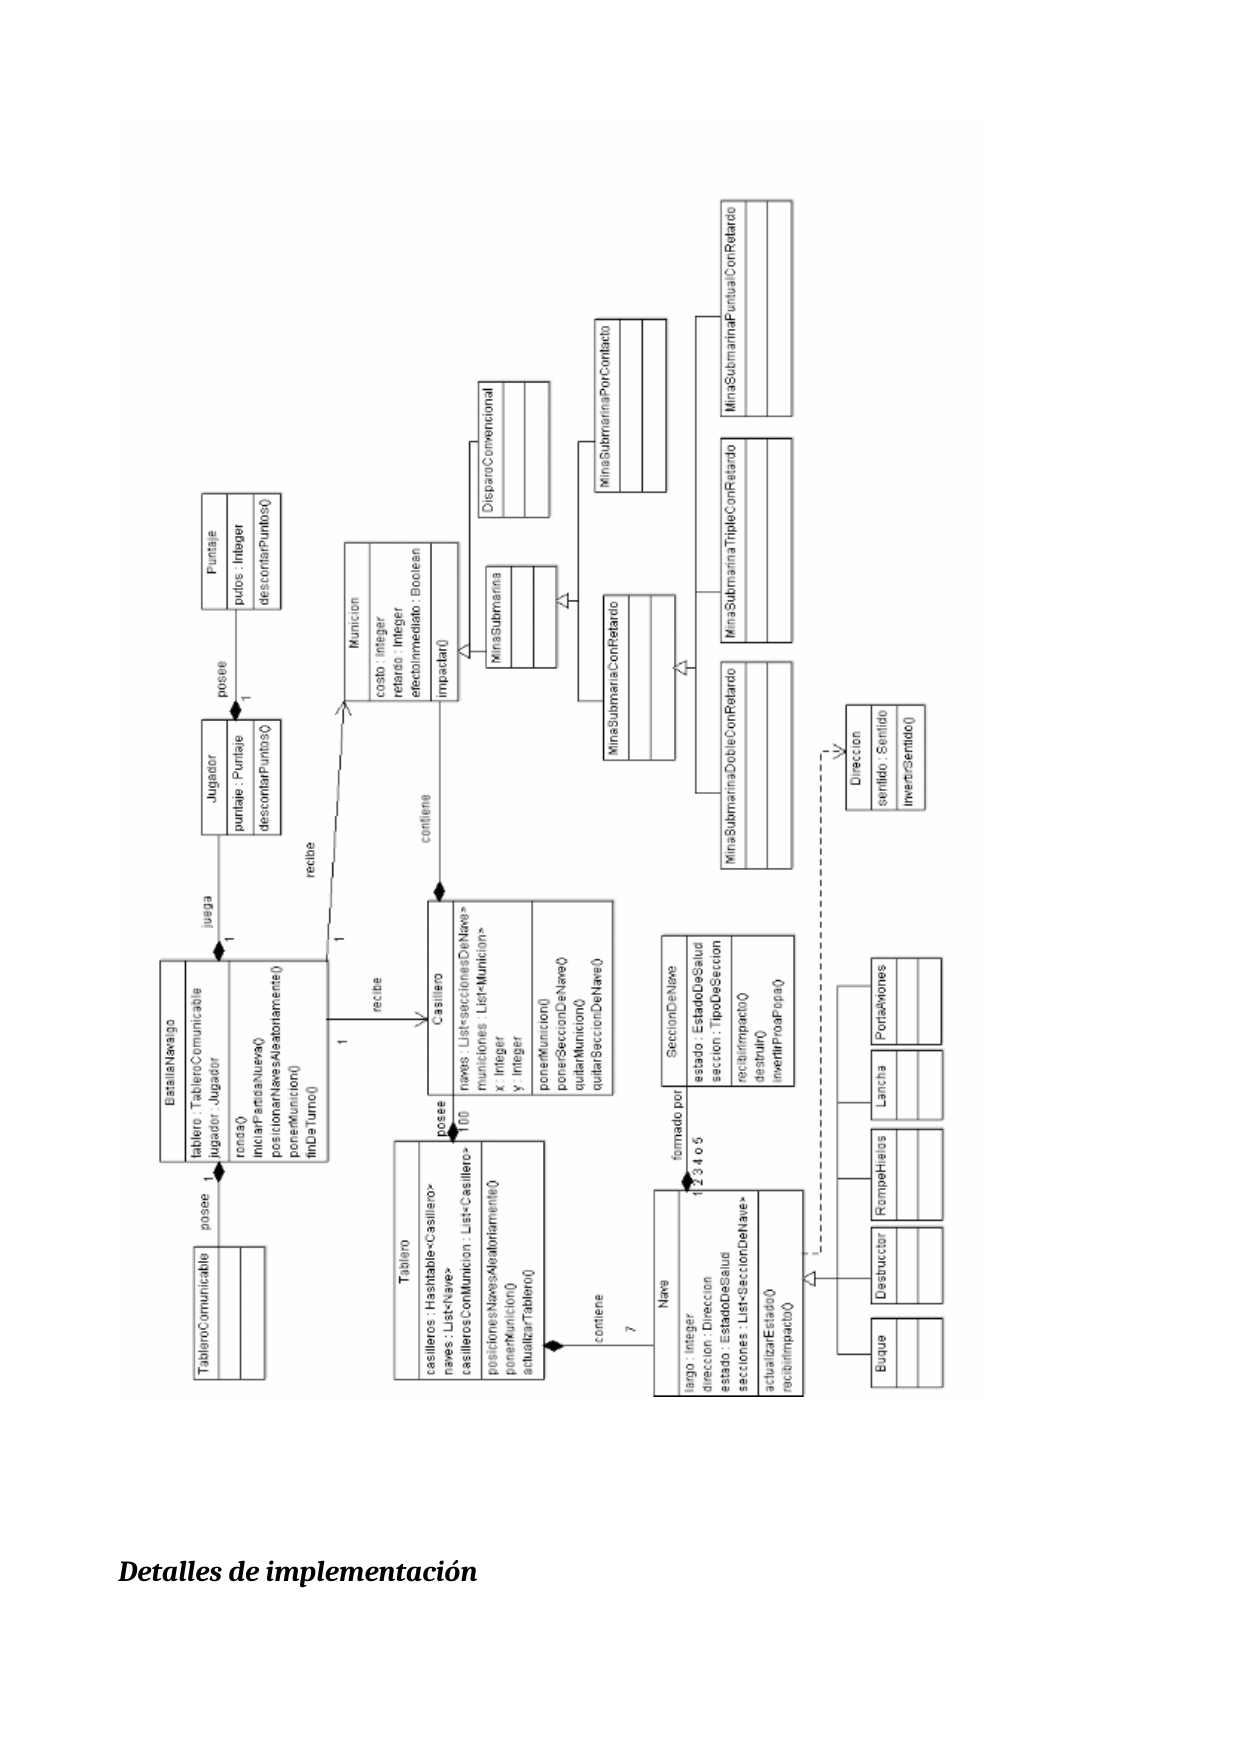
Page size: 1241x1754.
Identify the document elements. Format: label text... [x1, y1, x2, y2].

text Detalles de implementación [118, 1555, 1122, 1589]
